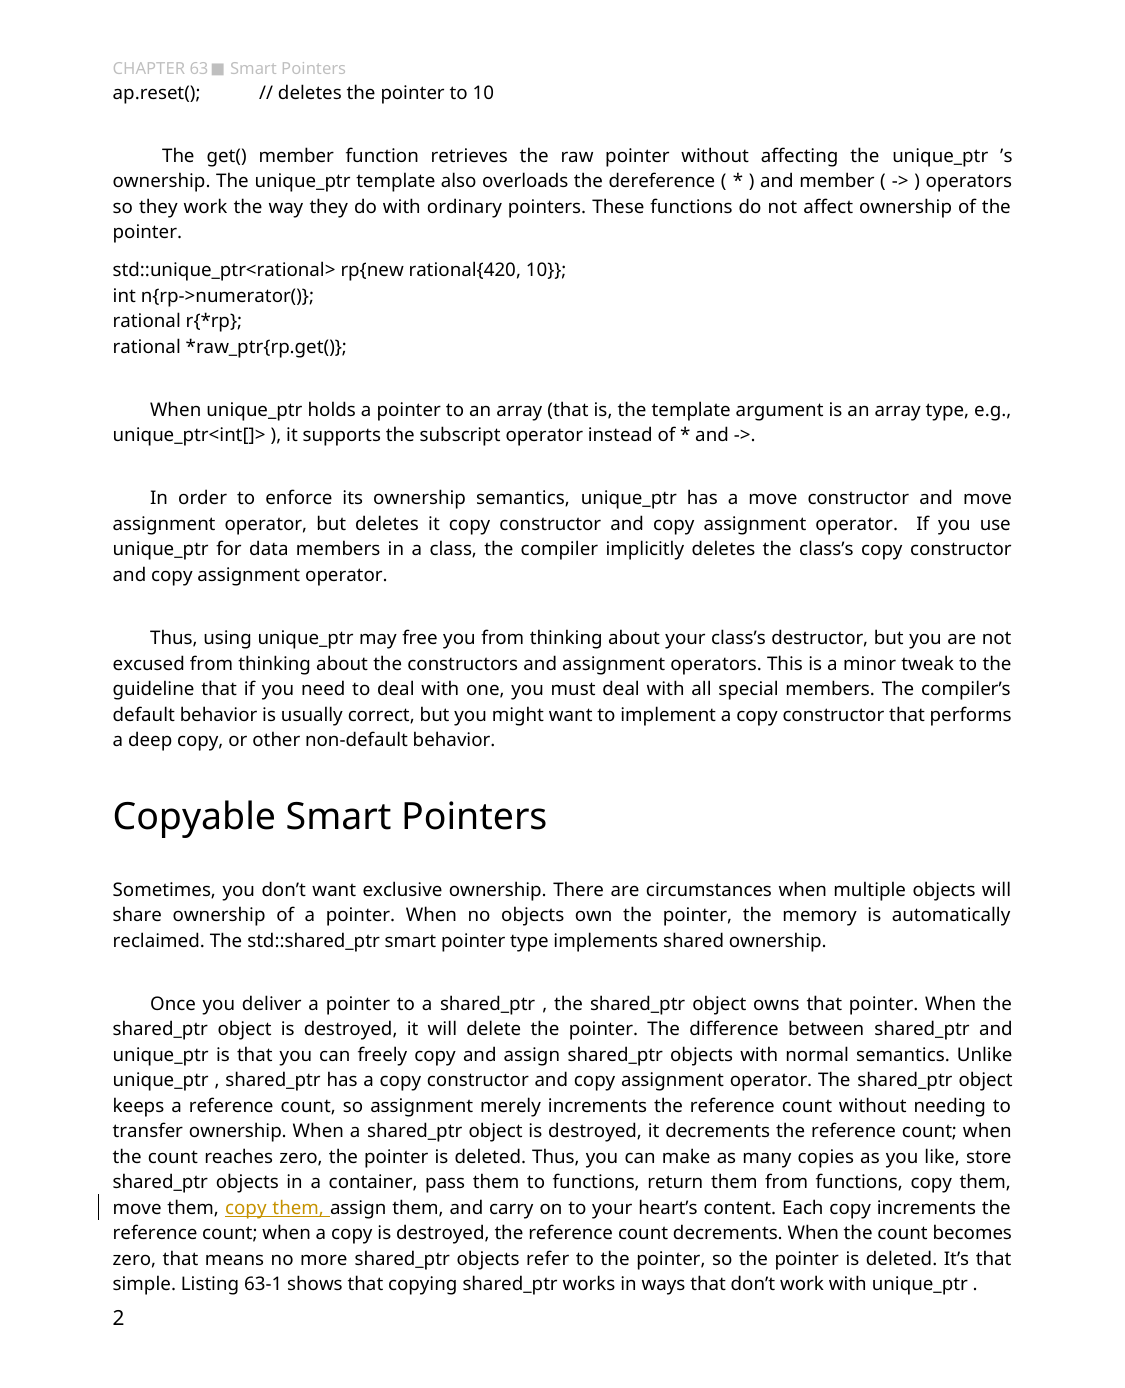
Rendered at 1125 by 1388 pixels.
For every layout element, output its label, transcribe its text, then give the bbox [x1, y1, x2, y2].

text rational r{*rp}; [112, 308, 1012, 333]
text int n{rp->numerator()}; [112, 282, 1012, 308]
text The get() member function retrieves the raw pointer without affecting the unique_ptr ’s ownership. The unique_ptr template also overloads the dereference ( * ) and member ( -> ) operators so they work the way they do with ordinary pointers. These functions do not affect ownership of the pointer. [112, 142, 1012, 244]
text Thus, using unique_ptr may free you from thinking about your class’s destructor, but you are not excused from thinking about the constructors and assignment operators. This is a minor tweak to the guideline that if you need to deal with one, you must deal with all special members. The compiler’s default behavior is usually correct, but you might want to implement a copy constructor that performs a deep copy, or other non-default behavior. [112, 624, 1012, 752]
subtitle Copyable Smart Pointers [112, 789, 1012, 840]
text Sometimes, you don’t want exclusive ownership. There are circumstances when multiple objects will share ownership of a pointer. When no objects own the pointer, the memory is automatically reclaimed. The std::shared_ptr smart pointer type implements shared ownership. [112, 876, 1012, 952]
text std::unique_ptr<rational> rp{new rational{420, 10}}; [112, 257, 1012, 282]
text When unique_ptr holds a pointer to an array (that is, the template argument is an array type, e.g., unique_ptr<int[]> ), it supports the subscript operator instead of * and ->. [112, 396, 1012, 447]
text rational *raw_ptr{rp.get()}; [112, 333, 1012, 359]
text In order to enforce its ownership semantics, unique_ptr has a move constructor and move assignment operator, but deletes it copy constructor and copy assignment operator. If you use unique_ptr for data members in a class, the compiler implicitly deletes the class’s copy constructor and copy assignment operator. [112, 485, 1012, 587]
text ap.reset(); // deletes the pointer to 10 [112, 79, 1012, 104]
text Once you deliver a pointer to a shared_ptr , the shared_ptr object owns that pointer. When the shared_ptr object is destroyed, it will delete the pointer. The difference between shared_ptr and unique_ptr is that you can freely copy and assign shared_ptr objects with normal semantics. Unlike unique_ptr , shared_ptr has a copy constructor and copy assignment operator. The shared_ptr object keeps a reference count, so assignment merely increments the reference count without needing to transfer ownership. When a shared_ptr object is destroyed, it decrements the reference count; when the count reaches zero, the pointer is deleted. Thus, you can make as many copies as you like, store shared_ptr objects in a container, pass them to functions, return them from functions, copy them, move them, copy them, assign them, and carry on to your heart’s content. Each copy increments the reference count; when a copy is destroyed, the reference count decrements. When the count becomes zero, that means no more shared_ptr objects refer to the pointer, so the pointer is deleted. It’s that simple. Listing 63-1 shows that copying shared_ptr works in ways that don’t work with unique_ptr . [112, 990, 1012, 1296]
